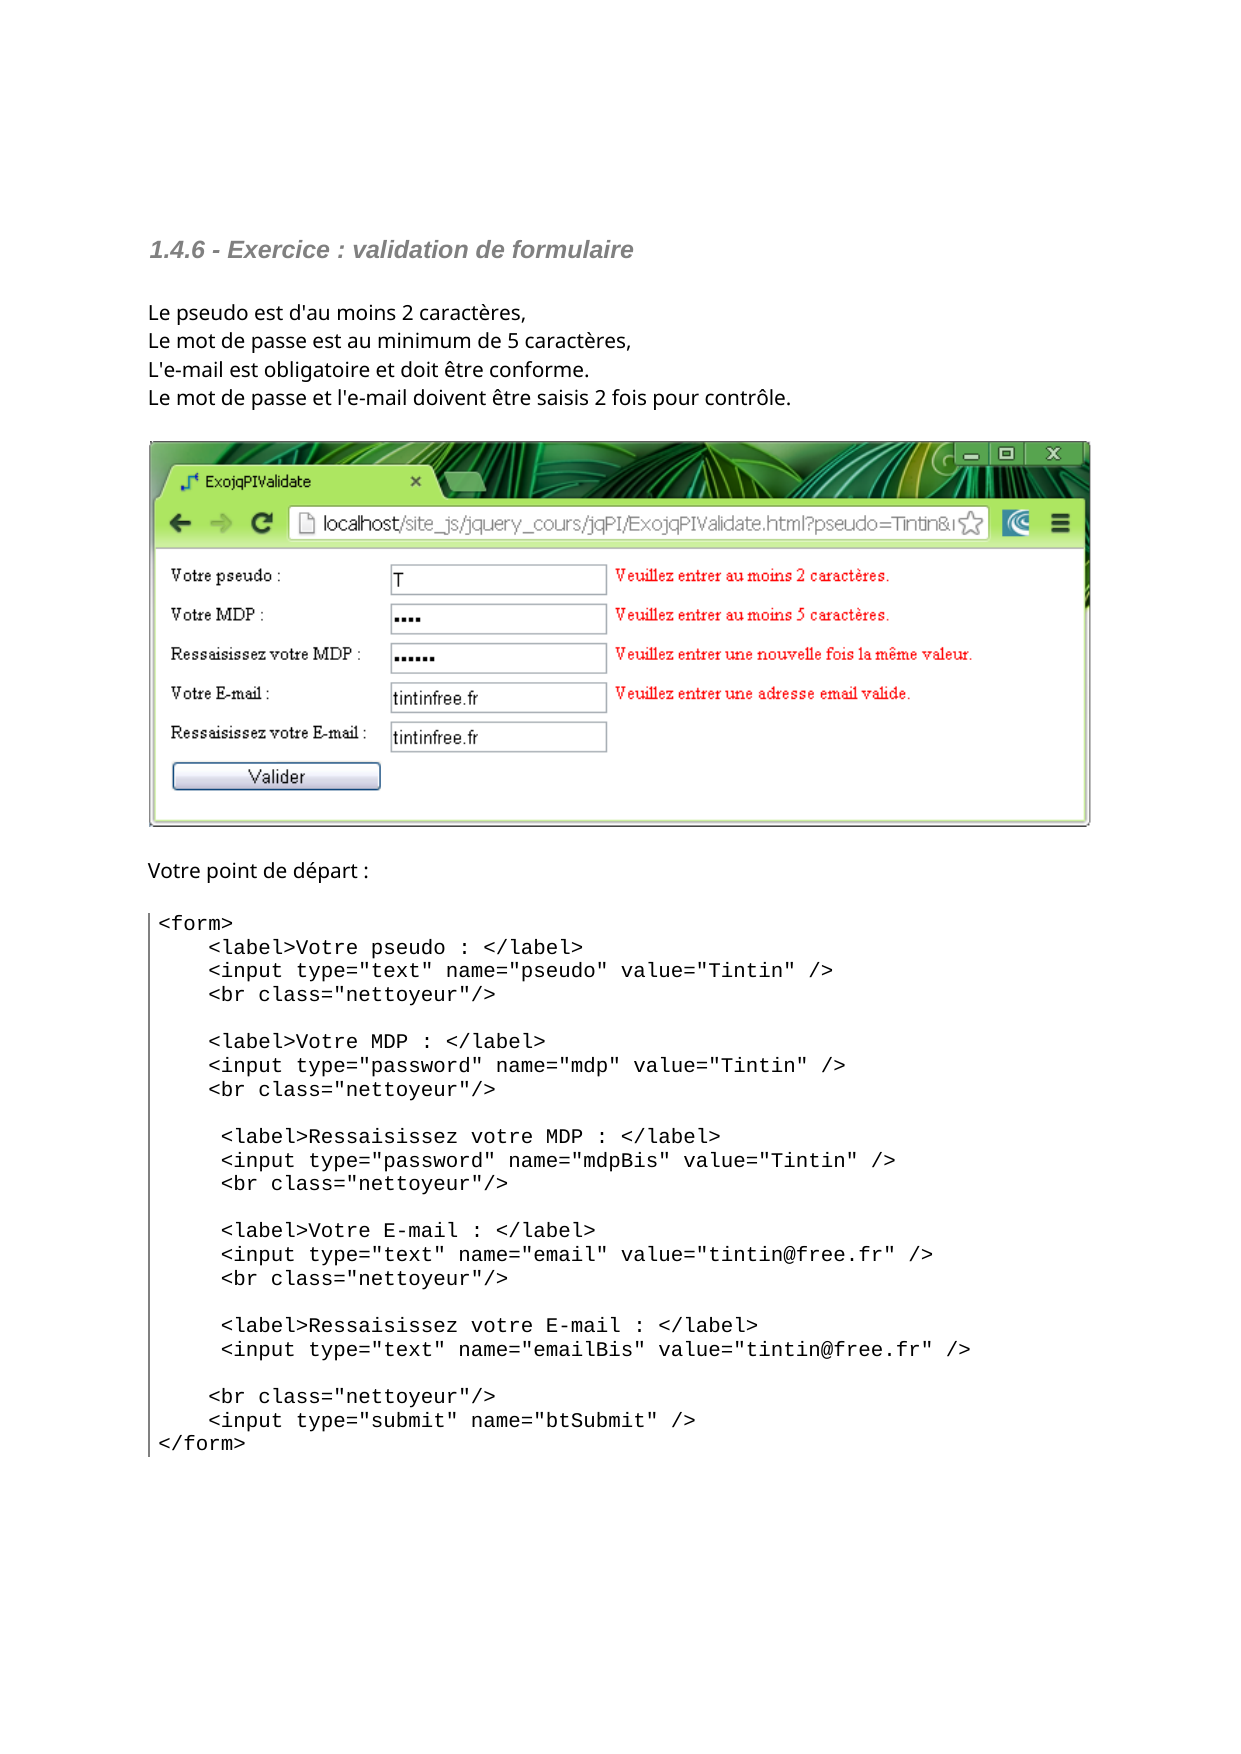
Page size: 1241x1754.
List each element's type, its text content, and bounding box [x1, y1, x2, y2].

text </form> [150, 1433, 1092, 1457]
text <input type="text" name="email" value="tintin@free.fr" /> [150, 1244, 1092, 1268]
text Le mot de passe et l'e-mail doivent être saisis 2 fois pour contrôle. [148, 383, 1092, 412]
text Le pseudo est d'au moins 2 caractères, [148, 298, 1092, 327]
text Le mot de passe est au minimum de 5 caractères, [148, 327, 1092, 355]
text L'e-mail est obligatoire et doit être conforme. [148, 355, 1092, 383]
text <label>Ressaisissez votre E-mail : </label> [150, 1315, 1092, 1339]
text <label>Votre pseudo : </label> [150, 937, 1092, 960]
text <input type="text" name="emailBis" value="tintin@free.fr" /> [150, 1339, 1092, 1362]
picture [149, 441, 1091, 827]
text <label>Votre E-mail : </label> [150, 1221, 1092, 1244]
text <br class="nettoyeur"/> [150, 1173, 1092, 1197]
text <br class="nettoyeur"/> [150, 1268, 1092, 1291]
text <input type="text" name="pseudo" value="Tintin" /> [150, 960, 1092, 984]
subtitle - Exercice : validation de formulaire [149, 235, 1092, 263]
text <br class="nettoyeur"/> [150, 1079, 1092, 1102]
text <label>Votre MDP : </label> [150, 1031, 1092, 1055]
text Votre point de départ : [148, 856, 1092, 885]
text <br class="nettoyeur"/> [150, 984, 1092, 1008]
text <br class="nettoyeur"/> [150, 1386, 1092, 1410]
text <input type="submit" name="btSubmit" /> [150, 1410, 1092, 1433]
text <input type="password" name="mdpBis" value="Tintin" /> [150, 1149, 1092, 1173]
text <label>Ressaisissez votre MDP : </label> [150, 1126, 1092, 1149]
text <form> [150, 913, 1092, 937]
text <input type="password" name="mdp" value="Tintin" /> [150, 1055, 1092, 1079]
